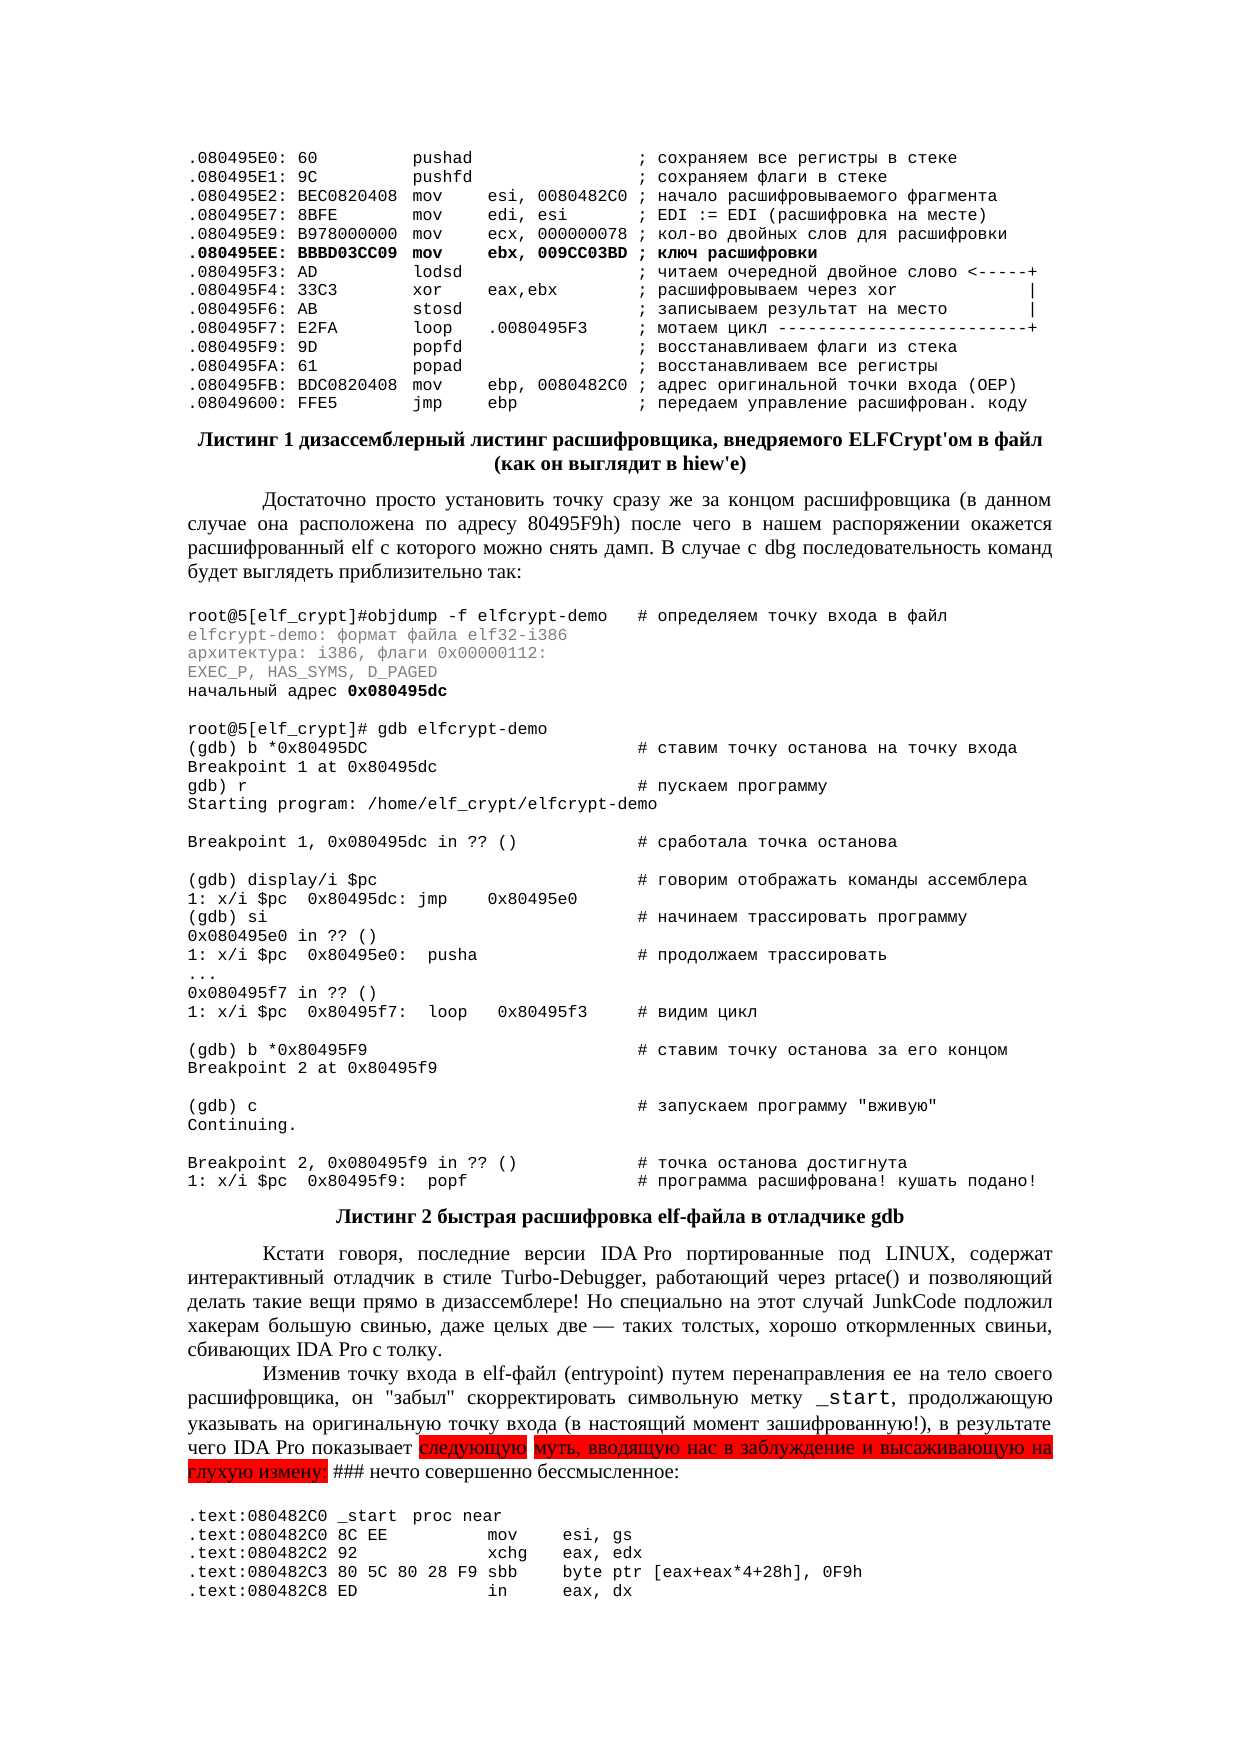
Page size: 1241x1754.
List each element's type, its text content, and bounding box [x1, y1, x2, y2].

text .080495E9: B978000000 mov ecx, 000000078 ; кол-во двойных слов для расшифровки [187, 225, 1053, 244]
text Листинг 2 быстрая расшифровка elf-файла в отладчике gdb [187, 1204, 1053, 1228]
text архитектура: i386, флаги 0x00000112: [187, 645, 1053, 664]
text Кстати говоря, последние версии IDA Pro портированные под LINUX, содержат интерактивный отладчик в стиле Turbo-Debugger, работающий через prtace() и позволяющий делать такие вещи прямо в дизассемблере! Но специально на этот случай JunkCode подложил хакерам большую свинью, даже целых две — таких толстых, хорошо откормленных свиньи, сбивающих IDA Pro с толку. [187, 1241, 1053, 1361]
text .080495FA: 61 popad ; восстанавливаем все регистры [187, 357, 1053, 376]
text 0x080495e0 in ?? () [187, 928, 1053, 947]
text .080495FB: BDC0820408 mov ebp, 0080482C0 ; адрес оригинальной точки входа (OEP) [187, 376, 1053, 395]
text 1: x/i $pc 0x80495dc: jmp 0x80495e0 [187, 890, 1053, 909]
text 1: x/i $pc 0x80495e0: pusha # продолжаем трассировать [187, 947, 1053, 966]
text .text:080482C0 8C EE mov esi, gs [187, 1526, 1053, 1545]
text (gdb) c # запускаем программу "вживую" [187, 1098, 1053, 1116]
text Breakpoint 2, 0x080495f9 in ?? () # точка останова достигнута [187, 1154, 1053, 1173]
text Изменив точку входа в elf-файл (entrypoint) путем перенаправления ее на тело своего расшифровщика, он "забыл" скорректировать символьную метку _start, продолжающую указывать на оригинальную точку входа (в настоящий момент зашифрованную!), в результате чего IDA Pro показывает следующую муть, вводящую нас в заблуждение и высаживающую на глухую измену: ### нечто совершенно бессмысленное: [187, 1361, 1053, 1483]
text root@5[elf_crypt]# gdb elfcrypt-demo [187, 721, 1053, 739]
text .080495E0: 60 pushad ; сохраняем все регистры в стеке [187, 150, 1053, 169]
text Breakpoint 2 at 0x80495f9 [187, 1060, 1053, 1079]
text .080495E7: 8BFE mov edi, esi ; EDI := EDI (расшифровка на месте) [187, 207, 1053, 225]
text (gdb) si # начинаем трассировать программу [187, 909, 1053, 928]
text Breakpoint 1 at 0x80495dc [187, 758, 1053, 777]
text EXEC_P, HAS_SYMS, D_PAGED [187, 664, 1053, 683]
text ... [187, 966, 1053, 984]
text Breakpoint 1, 0x080495dc in ?? () # сработала точка останова [187, 834, 1053, 852]
text .text:080482C2 92 xchg eax, edx [187, 1545, 1053, 1564]
text .080495F9: 9D popfd ; восстанавливаем флаги из стека [187, 338, 1053, 357]
text .080495F7: E2FA loop .0080495F3 ; мотаем цикл -------------------------+ [187, 320, 1053, 338]
text elfcrypt-demo: формат файла elf32-i386 [187, 626, 1053, 645]
text Continuing. [187, 1116, 1053, 1135]
text .080495EE: BBBD03CC09 mov ebx, 009CC03BD ; ключ расшифровки [187, 244, 1053, 263]
text начальный адрес 0x080495dc [187, 683, 1053, 702]
text .080495F3: AD lodsd ; читаем очередной двойное слово <-----+ [187, 263, 1053, 282]
text .080495E1: 9C pushfd ; сохраняем флаги в стеке [187, 169, 1053, 188]
text 1: x/i $pc 0x80495f7: loop 0x80495f3 # видим цикл [187, 1003, 1053, 1022]
text (gdb) display/i $pc # говорим отображать команды ассемблера [187, 871, 1053, 890]
text Starting program: /home/elf_crypt/elfcrypt-demo [187, 796, 1053, 815]
text .text:080482C3 80 5C 80 28 F9 sbb byte ptr [eax+eax*4+28h], 0F9h [187, 1564, 1053, 1583]
text gdb) r # пускаем программу [187, 777, 1053, 796]
text 1: x/i $pc 0x80495f9: popf # программа расшифрована! кушать подано! [187, 1173, 1053, 1192]
text Достаточно просто установить точку сразу же за концом расшифровщика (в данном случае она расположена по адресу 80495F9h) после чего в нашем распоряжении окажется расшифрованный elf с которого можно снять дамп. В случае с dbg последовательность команд будет выглядеть приблизительно так: [187, 487, 1053, 583]
text Листинг 1 дизассемблерный листинг расшифровщика, внедряемого ELFCrypt'ом в файл (как он выглядит в hiew'e) [187, 426, 1053, 474]
text .080495E2: BEC0820408 mov esi, 0080482C0 ; начало расшифровываемого фрагмента [187, 188, 1053, 207]
text (gdb) b *0x80495DC # ставим точку останова на точку входа [187, 739, 1053, 758]
text root@5[elf_crypt]#objdump -f elfcrypt-demo # определяем точку входа в файл [187, 607, 1053, 626]
text .text:080482C8 ED in eax, dx [187, 1583, 1053, 1602]
text .080495F6: AB stosd ; записываем результат на место | [187, 301, 1053, 320]
text 0x080495f7 in ?? () [187, 984, 1053, 1003]
text .text:080482C0 _start proc near [187, 1507, 1053, 1526]
text (gdb) b *0x80495F9 # ставим точку останова за его концом [187, 1041, 1053, 1060]
text .080495F4: 33C3 xor eax,ebx ; расшифровываем через xor | [187, 282, 1053, 301]
text .08049600: FFE5 jmp ebp ; передаем управление расшифрован. коду [187, 395, 1053, 414]
